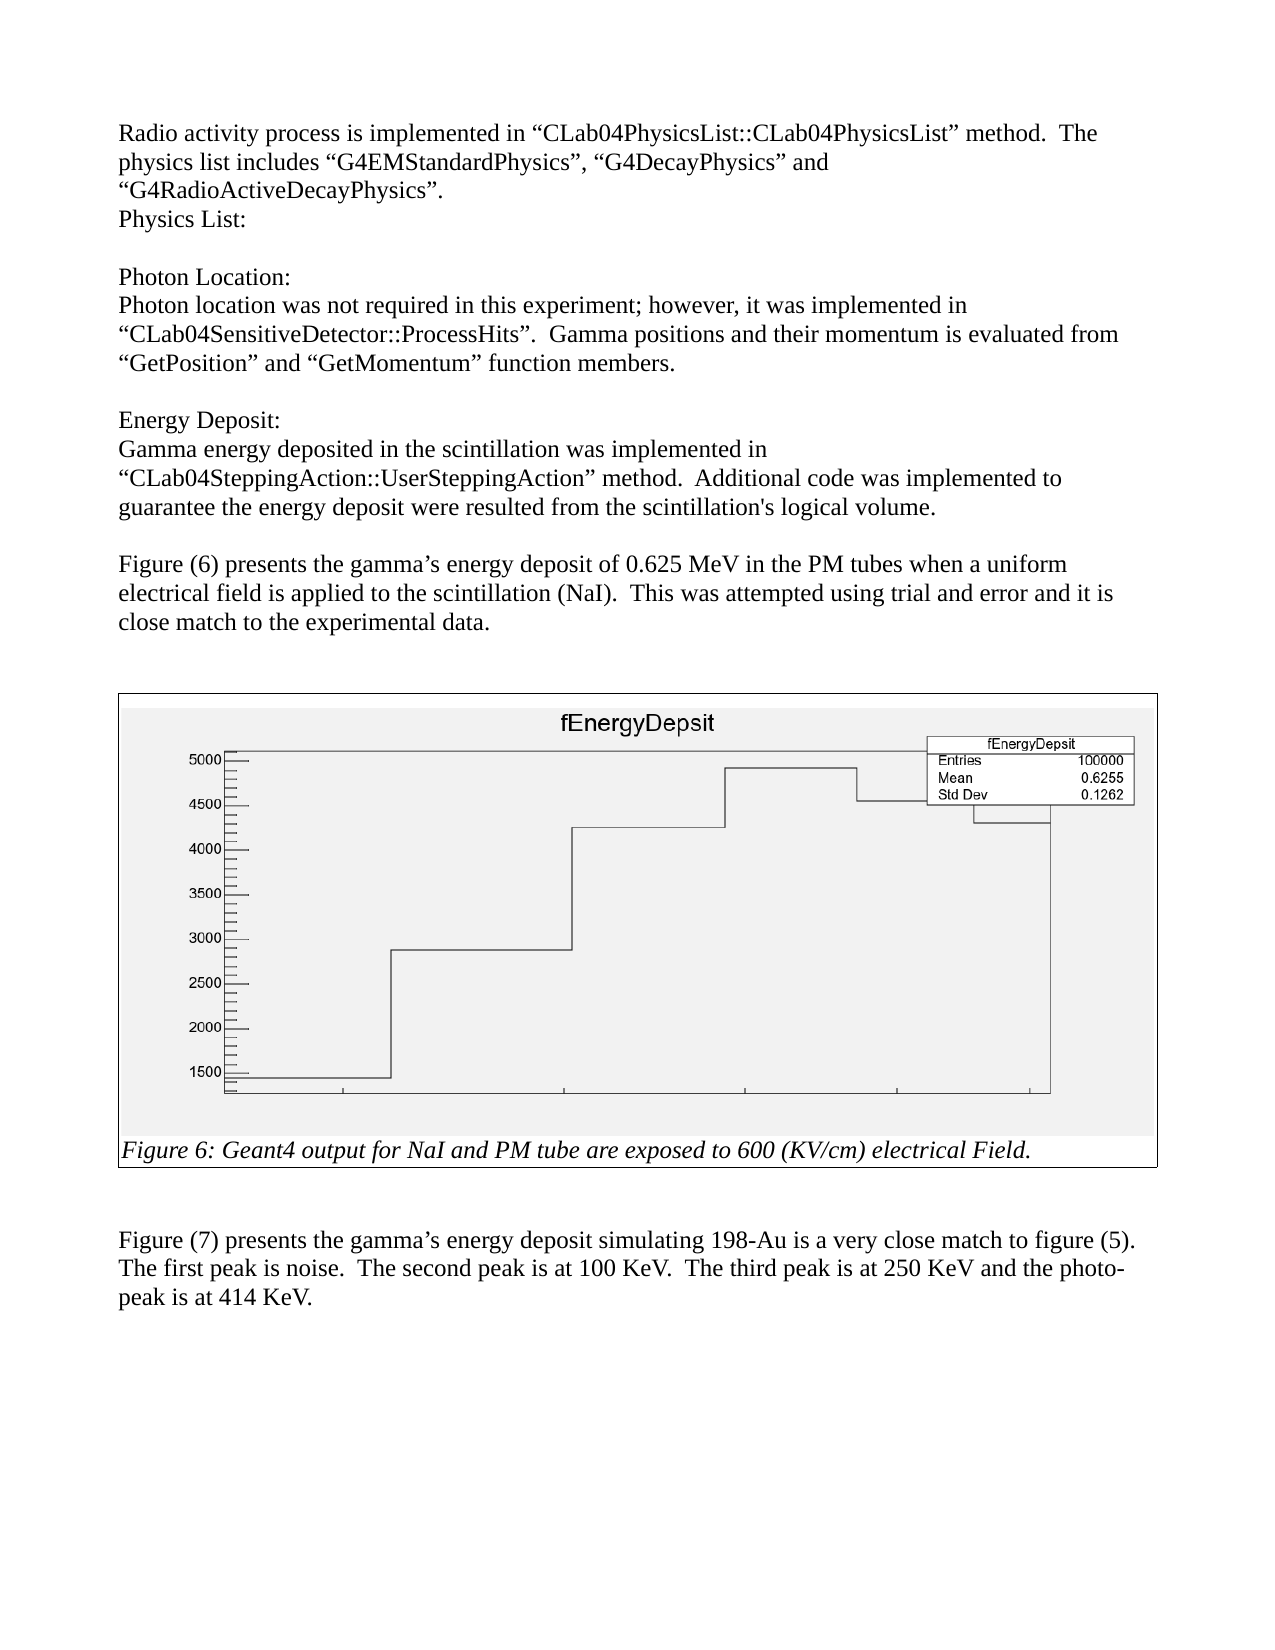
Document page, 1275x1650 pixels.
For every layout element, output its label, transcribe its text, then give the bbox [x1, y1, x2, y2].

text Energy Deposit: [118, 406, 1157, 434]
text Gamma energy deposited in the scintillation was implemented in “CLab04SteppingAction::UserSteppingAction” method. Additional code was implemented to guarantee the energy deposit were resulted from the scintillation's logical volume. [118, 434, 1157, 521]
text Radio activity process is implemented in “CLab04PhysicsList::CLab04PhysicsList” method. The physics list includes “G4EMStandardPhysics”, “G4DecayPhysics” and “G4RadioActiveDecayPhysics”. [118, 118, 1157, 204]
text Figure 6: Geant4 output for NaI and PM tube are exposed to 600 (KV/cm) electrical Field. [121, 1136, 1154, 1164]
text Figure (7) presents the gamma’s energy deposit simulating 198-Au is a very close match to figure (5). The first peak is noise. The second peak is at 100 KeV. The third peak is at 250 KeV and the photo-peak is at 414 KeV. [118, 1225, 1157, 1311]
text Figure (6) presents the gamma’s energy deposit of 0.625 MeV in the PM tubes when a uniform electrical field is applied to the scintillation (NaI). This was attempted using trial and error and it is close match to the experimental data. [118, 549, 1157, 636]
text Physics List: [118, 204, 1157, 233]
text Photon Location: [118, 262, 1157, 291]
text Photon location was not required in this experiment; however, it was implemented in “CLab04SensitiveDetector::ProcessHits”. Gamma positions and their momentum is evaluated from “GetPosition” and “GetMomentum” function members. [118, 291, 1157, 377]
picture [121, 708, 1154, 1136]
